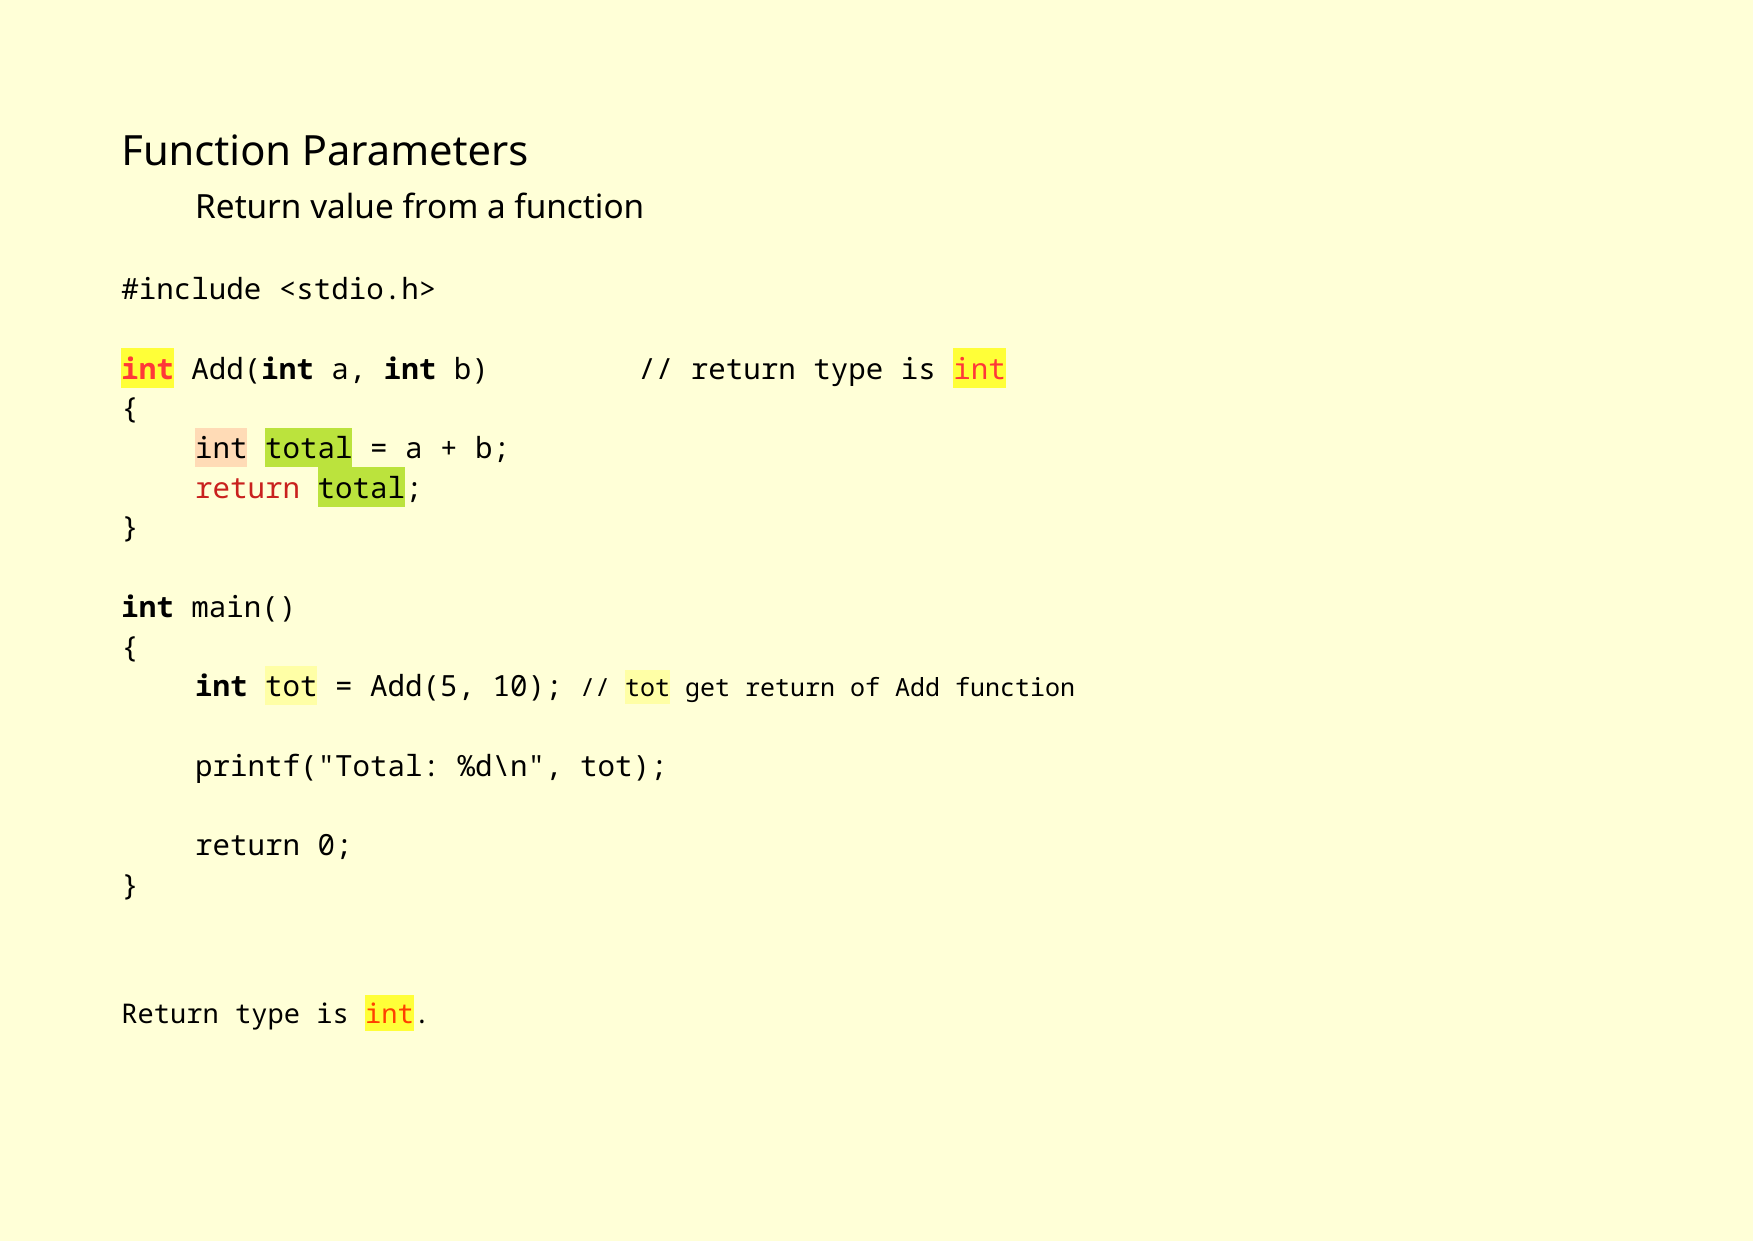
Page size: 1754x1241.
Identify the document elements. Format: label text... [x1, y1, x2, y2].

text } [121, 864, 1632, 904]
text int Add(int a, int b) // return type is int [121, 348, 1632, 388]
text int tot = Add(5, 10); // tot get return of Add function [121, 666, 1632, 705]
text return 0; [121, 824, 1632, 864]
text Return type is int. [121, 994, 1632, 1031]
text } [121, 507, 1632, 546]
text printf("Total: %d\n", tot); [121, 745, 1632, 784]
text Function Parameters [121, 121, 1632, 178]
text #include <stdio.h> [121, 269, 1632, 308]
text return total; [121, 467, 1632, 507]
text { [121, 388, 1632, 427]
text int main() [121, 586, 1632, 626]
text Return value from a function [121, 178, 1632, 229]
text int total = a + b; [121, 427, 1632, 467]
text { [121, 626, 1632, 666]
